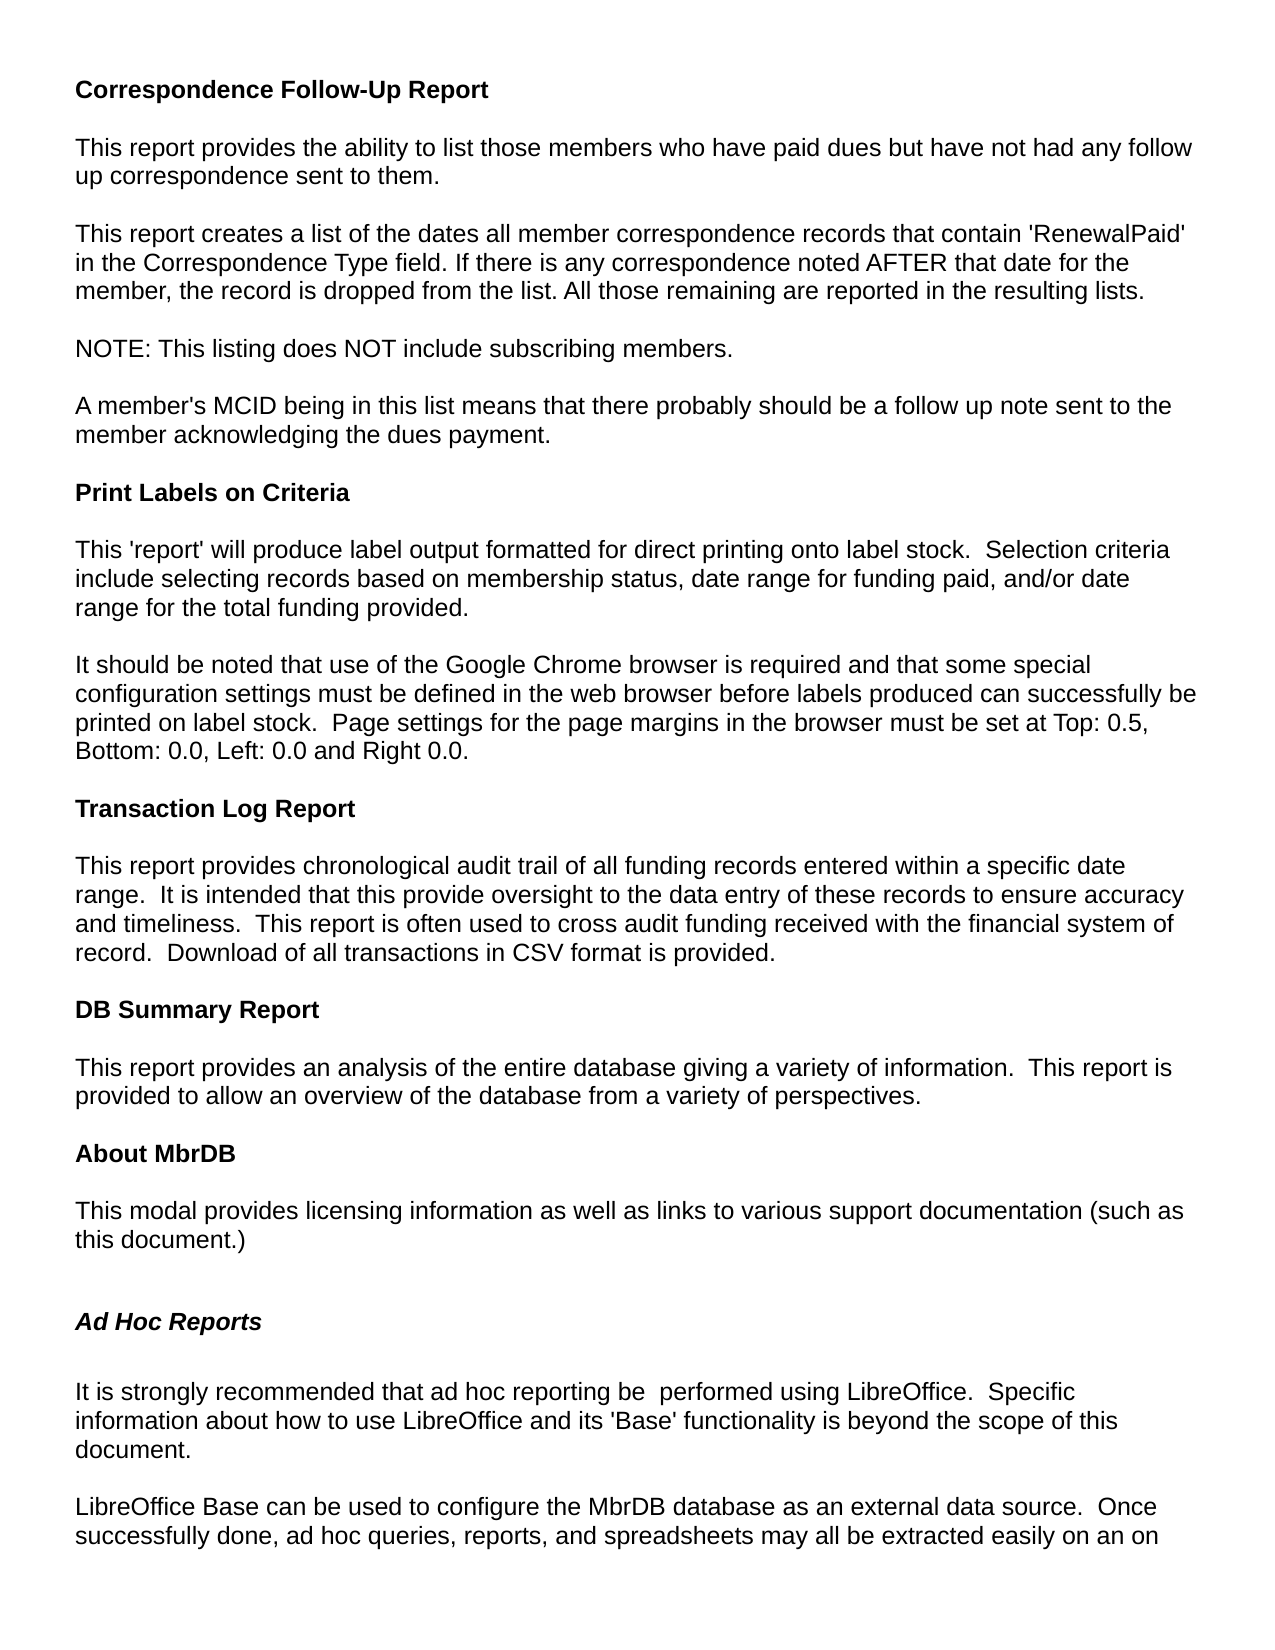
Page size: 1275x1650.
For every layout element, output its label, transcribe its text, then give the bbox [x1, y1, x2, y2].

text This report creates a list of the dates all member correspondence records that contain 'RenewalPaid' in the Correspondence Type field. If there is any correspondence noted AFTER that date for the member, the record is dropped from the list. All those remaining are reported in the resulting lists. [75, 219, 1200, 305]
text Correspondence Follow-Up Report [75, 75, 1200, 104]
text It is strongly recommended that ad hoc reporting be performed using LibreOffice. Specific information about how to use LibreOffice and its 'Base' functionality is beyond the scope of this document. [75, 1377, 1200, 1463]
text This report provides chronological audit trail of all funding records entered within a specific date range. It is intended that this provide oversight to the data entry of these records to ensure accuracy and timeliness. This report is often used to cross audit funding received with the financial system of record. Download of all transactions in CSV format is provided. [75, 851, 1200, 966]
text This modal provides licensing information as well as links to various support documentation (such as this document.) [75, 1196, 1200, 1254]
text This report provides an analysis of the entire database giving a variety of information. This report is provided to allow an overview of the database from a variety of perspectives. [75, 1052, 1200, 1110]
text It should be noted that use of the Google Chrome browser is required and that some special configuration settings must be defined in the web browser before labels produced can successfully be printed on label stock. Page settings for the page margins in the browser must be set at Top: 0.5, Bottom: 0.0, Left: 0.0 and Right 0.0. [75, 650, 1200, 765]
text A member's MCID being in this list means that there probably should be a follow up note sent to the member acknowledging the dues payment. [75, 391, 1200, 449]
text NOTE: This listing does NOT include subscribing members. [75, 334, 1200, 362]
text LibreOffice Base can be used to configure the MbrDB database as an external data source. Once successfully done, ad hoc queries, reports, and spreadsheets may all be extracted easily on an on [75, 1492, 1200, 1550]
subtitle Ad Hoc Reports [75, 1307, 1200, 1336]
text Transaction Log Report [75, 794, 1200, 822]
text This report provides the ability to list those members who have paid dues but have not had any follow up correspondence sent to them. [75, 132, 1200, 190]
text DB Summary Report [75, 995, 1200, 1024]
text Print Labels on Criteria [75, 477, 1200, 506]
text This 'report' will produce label output formatted for direct printing onto label stock. Selection criteria include selecting records based on membership status, date range for funding paid, and/or date range for the total funding provided. [75, 535, 1200, 621]
text About MbrDB [75, 1139, 1200, 1167]
